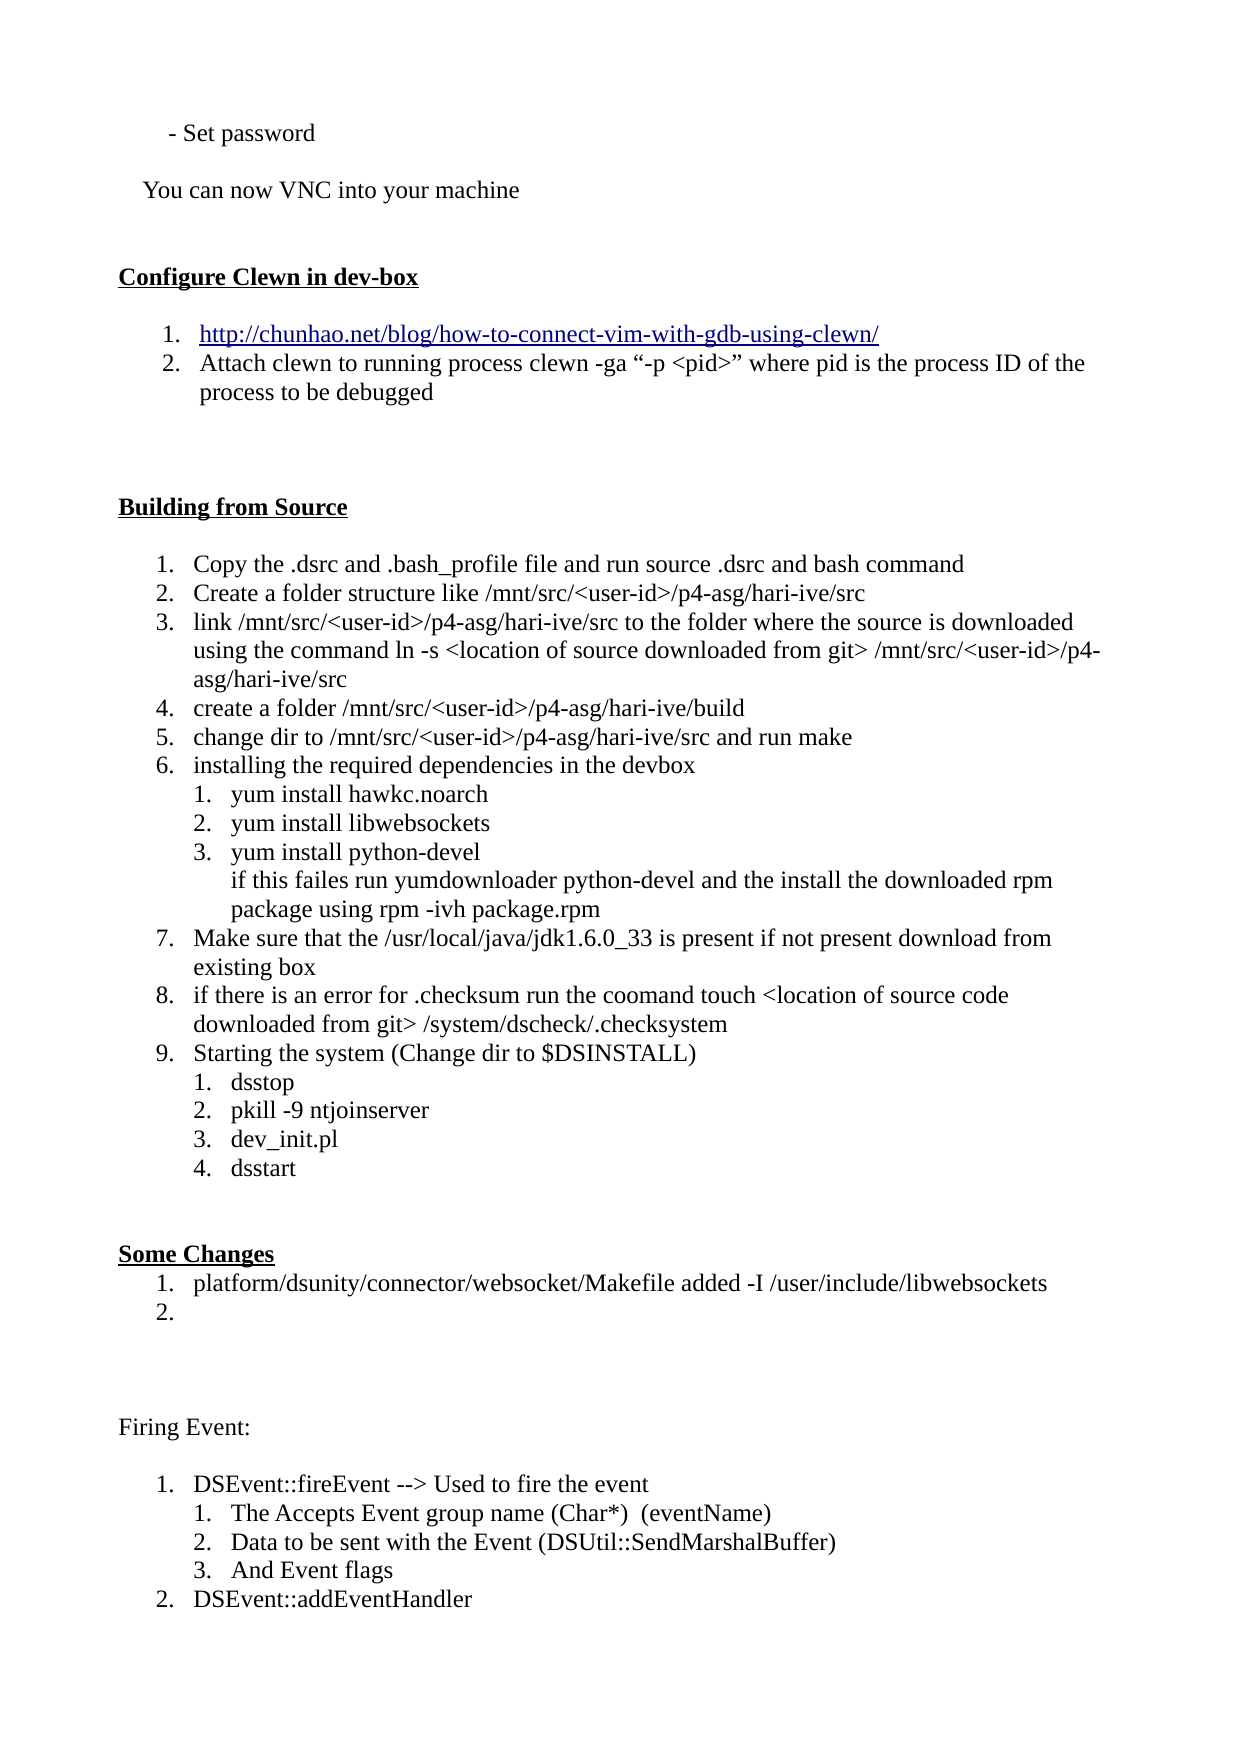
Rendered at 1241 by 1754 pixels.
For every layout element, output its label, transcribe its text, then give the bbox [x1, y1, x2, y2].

text Configure Clewn in dev-box [118, 262, 1122, 291]
list if this failes run yumdownloader python-devel and the install the downloaded rpm package using rpm -ivh package.rpm [193, 866, 1122, 923]
list dev_init.pl [193, 1124, 1122, 1153]
list yum install libwebsockets [193, 808, 1122, 837]
list http://chunhao.net/blog/how-to-connect-vim-with-gdb-using-clewn/ [162, 319, 1122, 348]
list DSEvent::fireEvent --> Used to fire the event [156, 1469, 1122, 1498]
list And Event flags [193, 1556, 1122, 1584]
text You can now VNC into your machine [118, 176, 1122, 204]
list dsstop [193, 1067, 1122, 1096]
list if there is an error for .checksum run the coomand touch <location of source code downloaded from git> /system/dscheck/.checksystem [156, 981, 1122, 1038]
list Starting the system (Change dir to $DSINSTALL) [156, 1038, 1122, 1067]
list yum install python-devel [193, 837, 1122, 866]
text - Set password [118, 118, 1122, 147]
list dsstart [193, 1153, 1122, 1182]
text Firing Event: [118, 1412, 1122, 1441]
list yum install hawkc.noarch [193, 779, 1122, 808]
list Copy the .dsrc and .bash_profile file and run source .dsrc and bash command [156, 549, 1122, 578]
list DSEvent::addEventHandler [156, 1584, 1122, 1613]
text Building from Source [118, 492, 1122, 521]
list The Accepts Event group name (Char*) (eventName) [193, 1498, 1122, 1527]
list Make sure that the /usr/local/java/jdk1.6.0_33 is present if not present download from existing box [156, 923, 1122, 981]
text Some Changes [118, 1239, 1122, 1268]
list Create a folder structure like /mnt/src/<user-id>/p4-asg/hari-ive/src [156, 578, 1122, 607]
list change dir to /mnt/src/<user-id>/p4-asg/hari-ive/src and run make [156, 722, 1122, 751]
list Attach clewn to running process clewn -ga “-p <pid>” where pid is the process ID of the process to be debugged [162, 348, 1122, 406]
list Data to be sent with the Event (DSUtil::SendMarshalBuffer) [193, 1527, 1122, 1556]
list pkill -9 ntjoinserver [193, 1096, 1122, 1124]
list link /mnt/src/<user-id>/p4-asg/hari-ive/src to the folder where the source is downloaded using the command ln -s <location of source downloaded from git> /mnt/src/<user-id>/p4-asg/hari-ive/src [156, 607, 1122, 693]
list platform/dsunity/connector/websocket/Makefile added -I /user/include/libwebsockets [156, 1268, 1122, 1297]
list installing the required dependencies in the devbox [156, 751, 1122, 779]
list create a folder /mnt/src/<user-id>/p4-asg/hari-ive/build [156, 693, 1122, 722]
